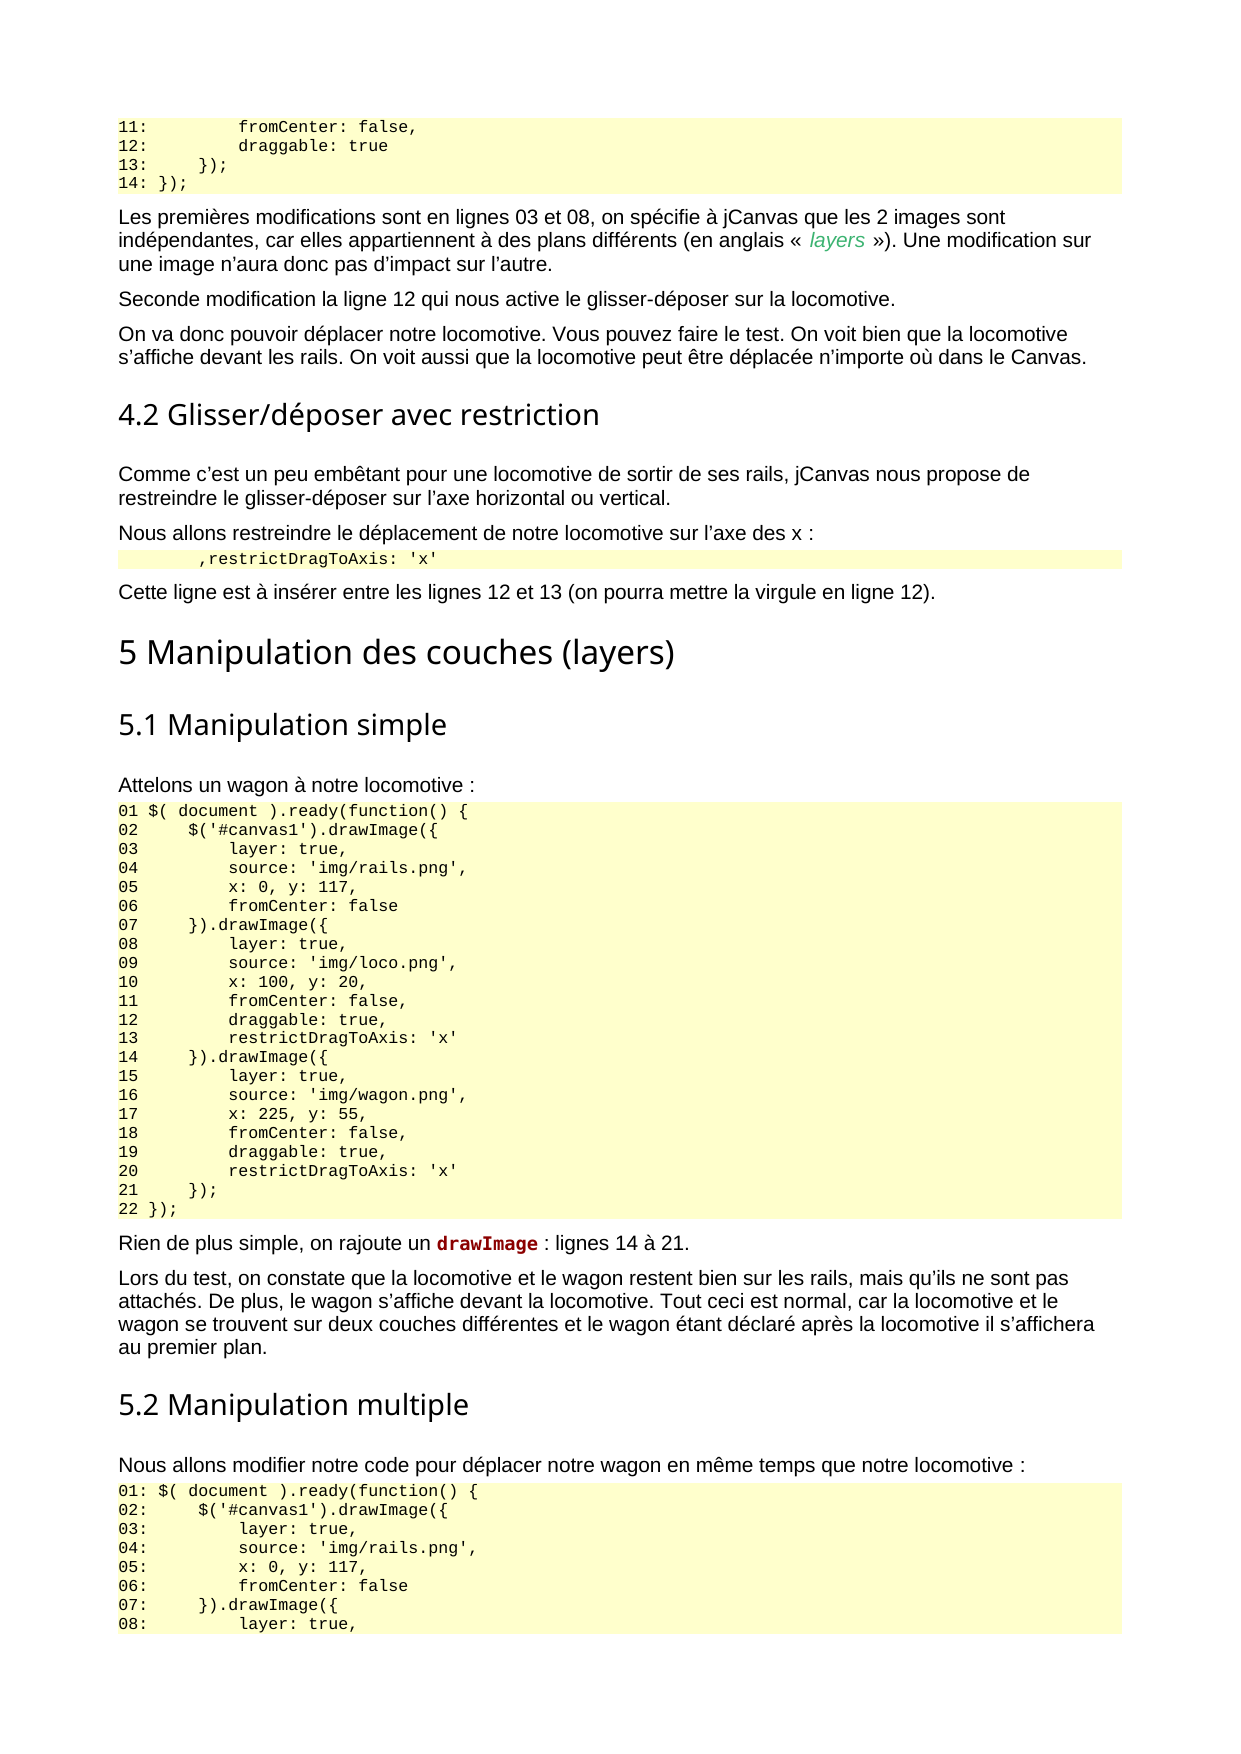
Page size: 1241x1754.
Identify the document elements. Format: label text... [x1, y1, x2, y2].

subtitle 5 Manipulation des couches (layers) [118, 629, 1122, 674]
text 16 source: 'img/wagon.png', [118, 1087, 1122, 1106]
text 15 layer: true, [118, 1068, 1122, 1087]
text 05: x: 0, y: 117, [118, 1558, 1122, 1577]
text 06 fromCenter: false [118, 897, 1122, 916]
text 04 source: 'img/rails.png', [118, 859, 1122, 878]
text 17 x: 225, y: 55, [118, 1106, 1122, 1125]
text 14 }).drawImage({ [118, 1049, 1122, 1068]
text 03 layer: true, [118, 840, 1122, 859]
text Nous allons modifier notre code pour déplacer notre wagon en même temps que notre locomotive : [118, 1453, 1122, 1477]
text On va donc pouvoir déplacer notre locomotive. Vous pouvez faire le test. On voit bien que la locomotive s’affiche devant les rails. On voit aussi que la locomotive peut être déplacée n’importe où dans le Canvas. [118, 322, 1122, 369]
text 02 $('#canvas1').drawImage({ [118, 821, 1122, 840]
text 01 $( document ).ready(function() { [118, 802, 1122, 821]
text Nous allons restreindre le déplacement de notre locomotive sur l’axe des x : [118, 521, 1122, 544]
text Les premières modifications sont en lignes 03 et 08, on spécifie à jCanvas que les 2 images sont indépendantes, car elles appartiennent à des plans différents (en anglais « layers »). Une modification sur une image n’aura donc pas d’impact sur l’autre. [118, 206, 1122, 275]
text 20 restrictDragToAxis: 'x' [118, 1163, 1122, 1182]
text 11 fromCenter: false, [118, 992, 1122, 1011]
text 02: $('#canvas1').drawImage({ [118, 1502, 1122, 1521]
text 06: fromCenter: false [118, 1577, 1122, 1596]
text 07: }).drawImage({ [118, 1596, 1122, 1615]
text 08 layer: true, [118, 935, 1122, 954]
text 18 fromCenter: false, [118, 1125, 1122, 1144]
text 09 source: 'img/loco.png', [118, 954, 1122, 973]
text 12: draggable: true [118, 137, 1122, 156]
text 05 x: 0, y: 117, [118, 878, 1122, 897]
subtitle 5.2 Manipulation multiple [118, 1384, 1122, 1424]
text 03: layer: true, [118, 1521, 1122, 1539]
text 13 restrictDragToAxis: 'x' [118, 1030, 1122, 1049]
text 11: fromCenter: false, [118, 118, 1122, 137]
subtitle 4.2 Glisser/déposer avec restriction [118, 394, 1122, 433]
text Lors du test, on constate que la locomotive et le wagon restent bien sur les rails, mais qu’ils ne sont pas attachés. De plus, le wagon s’affiche devant la locomotive. Tout ceci est normal, car la locomotive et le wagon se trouvent sur deux couches différentes et le wagon étant déclaré après la locomotive il s’affichera au premier plan. [118, 1266, 1122, 1359]
text 19 draggable: true, [118, 1144, 1122, 1163]
text ,restrictDragToAxis: 'x' [118, 550, 1122, 569]
text 04: source: 'img/rails.png', [118, 1539, 1122, 1558]
text 10 x: 100, y: 20, [118, 973, 1122, 992]
text Rien de plus simple, on rajoute un drawImage : lignes 14 à 21. [118, 1231, 1122, 1254]
text 01: $( document ).ready(function() { [118, 1483, 1122, 1502]
subtitle 5.1 Manipulation simple [118, 704, 1122, 744]
text Seconde modification la ligne 12 qui nous active le glisser-déposer sur la locomotive. [118, 287, 1122, 310]
text 22 }); [118, 1201, 1122, 1219]
text 12 draggable: true, [118, 1011, 1122, 1030]
text 14: }); [118, 175, 1122, 194]
text 07 }).drawImage({ [118, 916, 1122, 935]
text 21 }); [118, 1182, 1122, 1201]
text Comme c’est un peu embêtant pour une locomotive de sortir de ses rails, jCanvas nous propose de restreindre le glisser-déposer sur l’axe horizontal ou vertical. [118, 463, 1122, 509]
text 13: }); [118, 156, 1122, 175]
text Cette ligne est à insérer entre les lignes 12 et 13 (on pourra mettre la virgule en ligne 12). [118, 581, 1122, 604]
text Attelons un wagon à notre locomotive : [118, 773, 1122, 796]
text 08: layer: true, [118, 1615, 1122, 1634]
